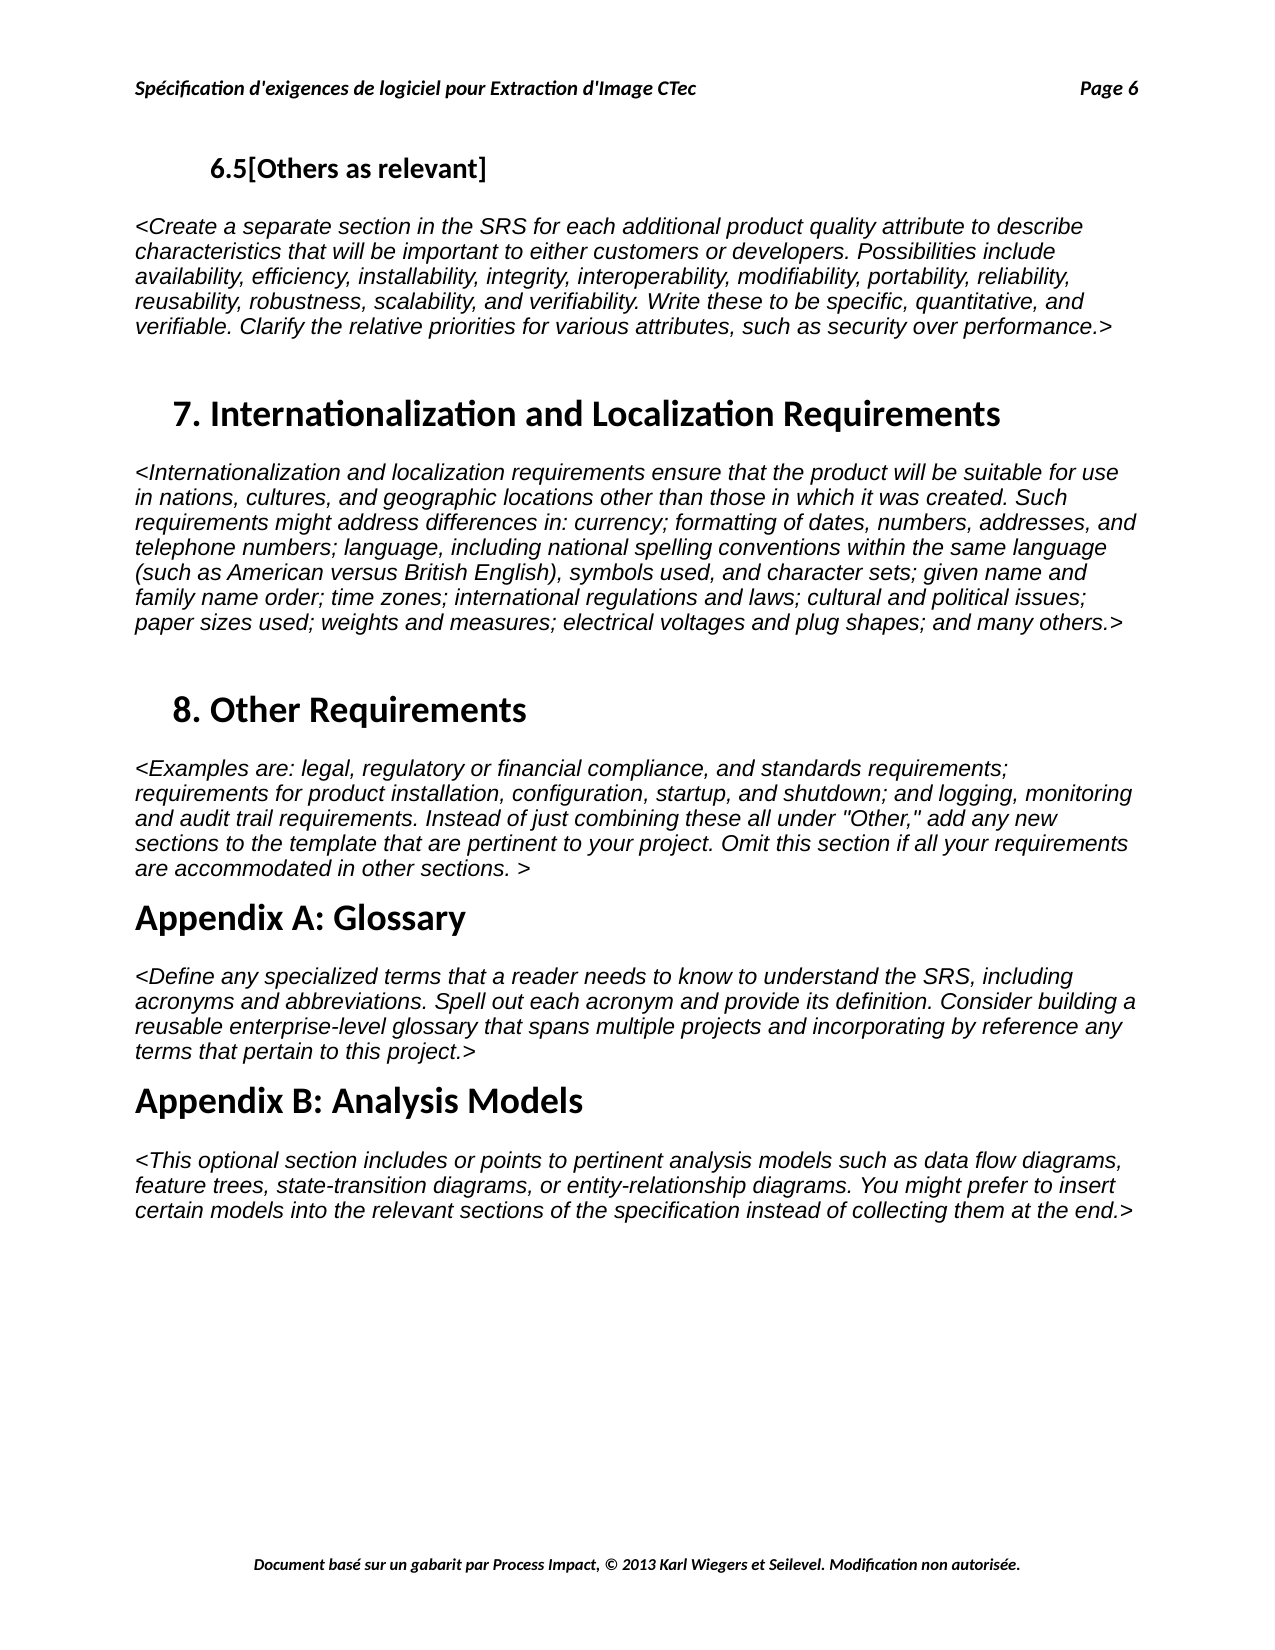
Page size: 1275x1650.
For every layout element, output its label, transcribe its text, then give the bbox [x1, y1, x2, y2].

text <Define any specialized terms that a reader needs to know to understand the SRS, including acronyms and abbreviations. Spell out each acronym and provide its definition. Consider building a reusable enterprise-level glossary that spans multiple projects and incorporating by reference any terms that pertain to this project.> [135, 965, 1140, 1065]
text <This optional section includes or points to pertinent analysis models such as data flow diagrams, feature trees, state-transition diagrams, or entity-relationship diagrams. You might prefer to insert certain models into the relevant sections of the specification instead of collecting them at the end.> [135, 1148, 1140, 1223]
text <Examples are: legal, regulatory or financial compliance, and standards requirements; requirements for product installation, configuration, startup, and shutdown; and logging, monitoring and audit trail requirements. Instead of just combining these all under "Other," add any new sections to the template that are pertinent to your project. Omit this section if all your requirements are accommodated in other sections. > [135, 756, 1140, 881]
subtitle Internationalization and Localization Requirements [172, 390, 1140, 436]
text <Internationalization and localization requirements ensure that the product will be suitable for use in nations, cultures, and geographic locations other than those in which it was created. Such requirements might address differences in: currency; formatting of dates, numbers, addresses, and telephone numbers; language, including national spelling conventions within the same language (such as American versus British English), symbols used, and character sets; given name and family name order; time zones; international regulations and laws; cultural and political issues; paper sizes used; weights and measures; electrical voltages and plug shapes; and many others.> [135, 461, 1140, 636]
text Appendix B: Analysis Models [135, 1077, 1140, 1123]
subtitle [Others as relevant] [210, 150, 1140, 186]
text <Create a separate section in the SRS for each additional product quality attribute to describe characteristics that will be important to either customers or developers. Possibilities include availability, efficiency, installability, integrity, interoperability, modifiability, portability, reliability, reusability, robustness, scalability, and verifiability. Write these to be specific, quantitative, and verifiable. Clarify the relative priorities for various attributes, such as security over performance.> [135, 215, 1140, 340]
subtitle Other Requirements [172, 686, 1140, 731]
text Appendix A: Glossary [135, 894, 1140, 940]
